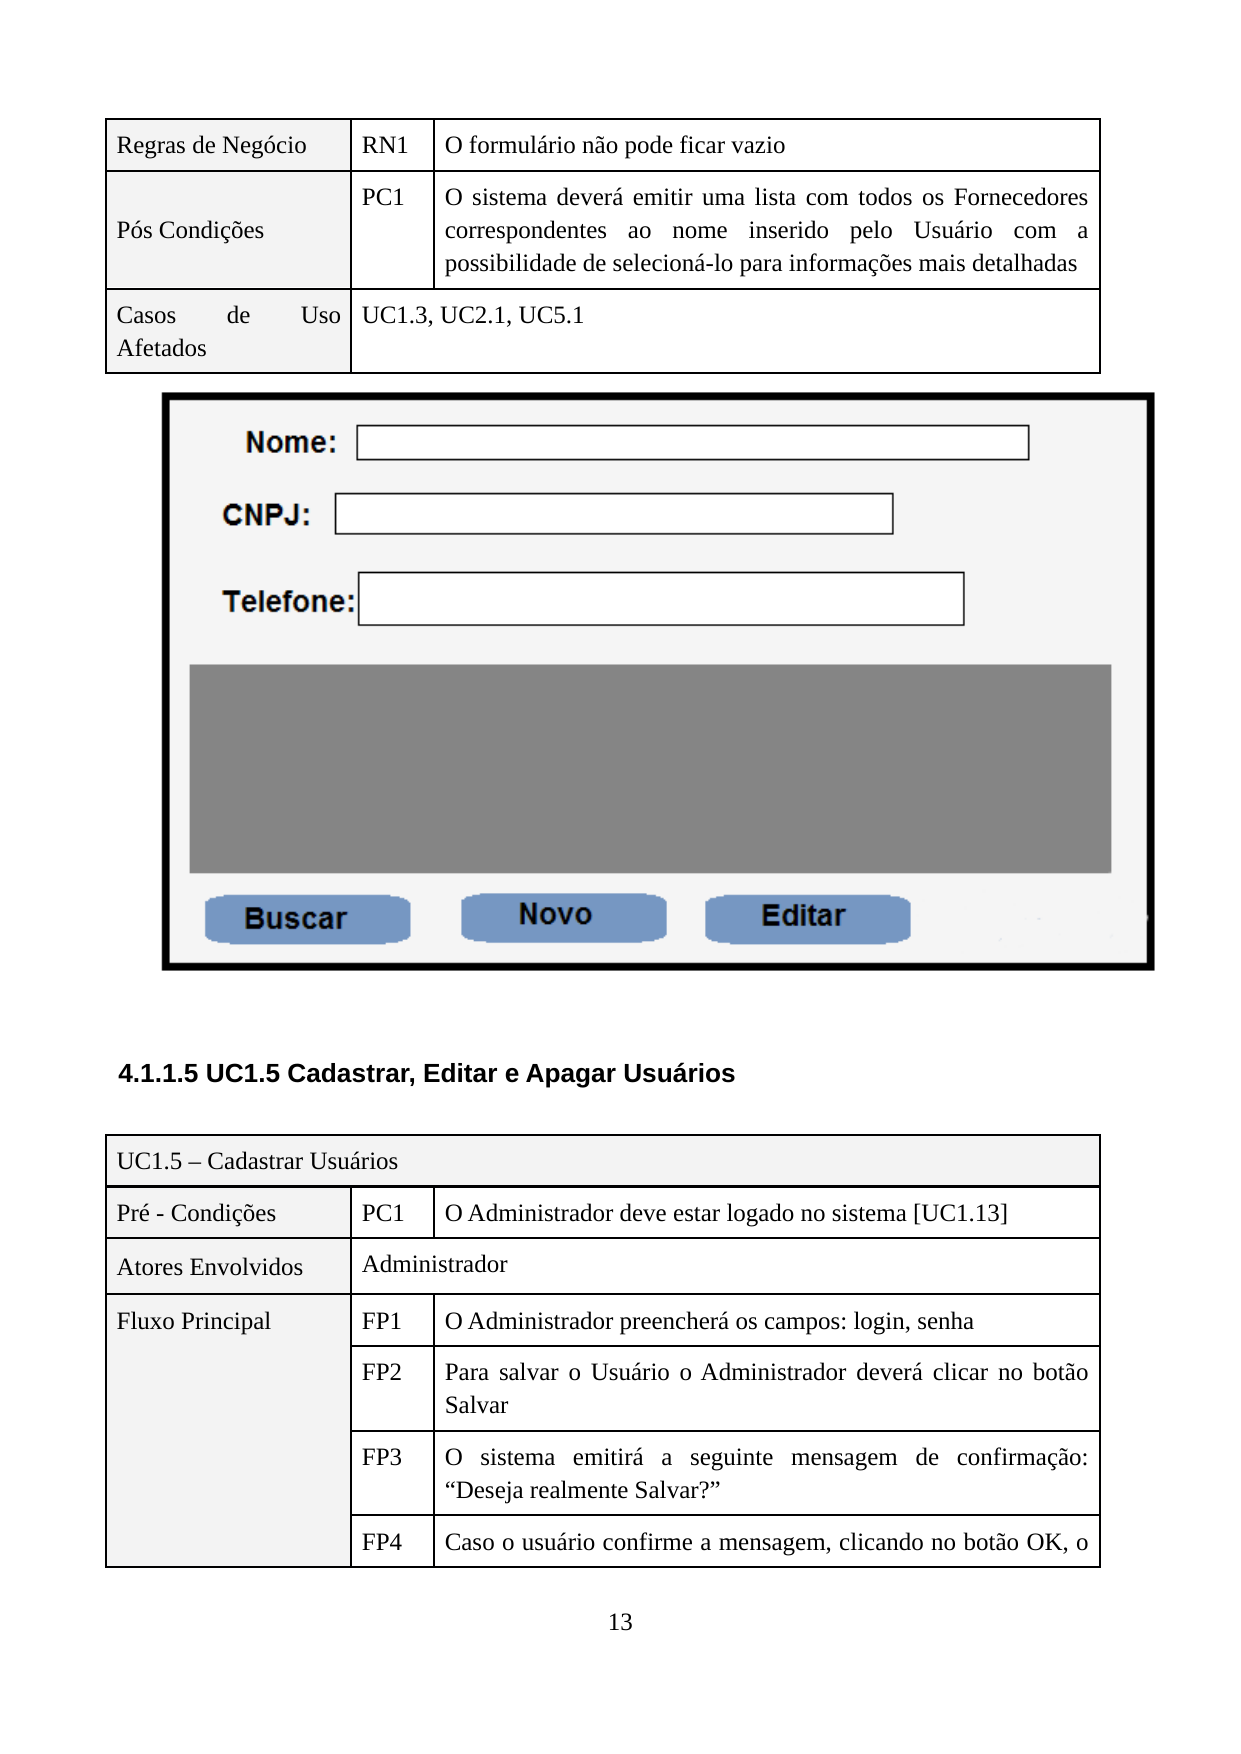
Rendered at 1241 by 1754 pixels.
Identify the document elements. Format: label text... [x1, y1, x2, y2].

table_cell FP2 [352, 1347, 433, 1430]
table_cell Fluxo Principal [107, 1295, 350, 1566]
table_cell UC1.3, UC2.1, UC5.1 [352, 290, 1099, 372]
table_cell PC1 [352, 1188, 433, 1237]
table_cell O sistema emitirá a seguinte mensagem de confirmação: “Deseja realmente Salvar?” [435, 1432, 1099, 1514]
table_cell O Administrador preencherá os campos: login, senha [435, 1295, 1099, 1345]
subtitle 4.1.1.5 UC1.5 Cadastrar, Editar e Apagar Usuários [118, 1058, 1122, 1088]
table_cell Pré - Condições [107, 1188, 350, 1237]
table_cell O Administrador deve estar logado no sistema [UC1.13] [435, 1188, 1099, 1237]
table_cell Para salvar o Usuário o Administrador deverá clicar no botão Salvar [435, 1347, 1099, 1430]
table_cell Atores Envolvidos [107, 1239, 350, 1293]
table_cell PC1 [352, 172, 433, 287]
table_cell FP4 [352, 1516, 433, 1566]
table_cell O formulário não pode ficar vazio [435, 120, 1099, 170]
table_cell Administrador [352, 1239, 1099, 1293]
picture [156, 388, 1161, 974]
table_cell RN1 [352, 120, 433, 170]
table_cell Regras de Negócio [107, 120, 350, 170]
table_cell Pós Condições [107, 172, 350, 287]
table_cell Casos de Uso Afetados [107, 290, 350, 372]
table_header UC1.5 – Cadastrar Usuários [107, 1136, 1099, 1185]
table_cell FP1 [352, 1295, 433, 1345]
table_cell Caso o usuário confirme a mensagem, clicando no botão OK, o [435, 1516, 1099, 1566]
table_cell FP3 [352, 1432, 433, 1514]
table_cell O sistema deverá emitir uma lista com todos os Fornecedores correspondentes ao nome inserido pelo Usuário com a possibilidade de selecioná-lo para informações mais detalhadas [435, 172, 1099, 287]
